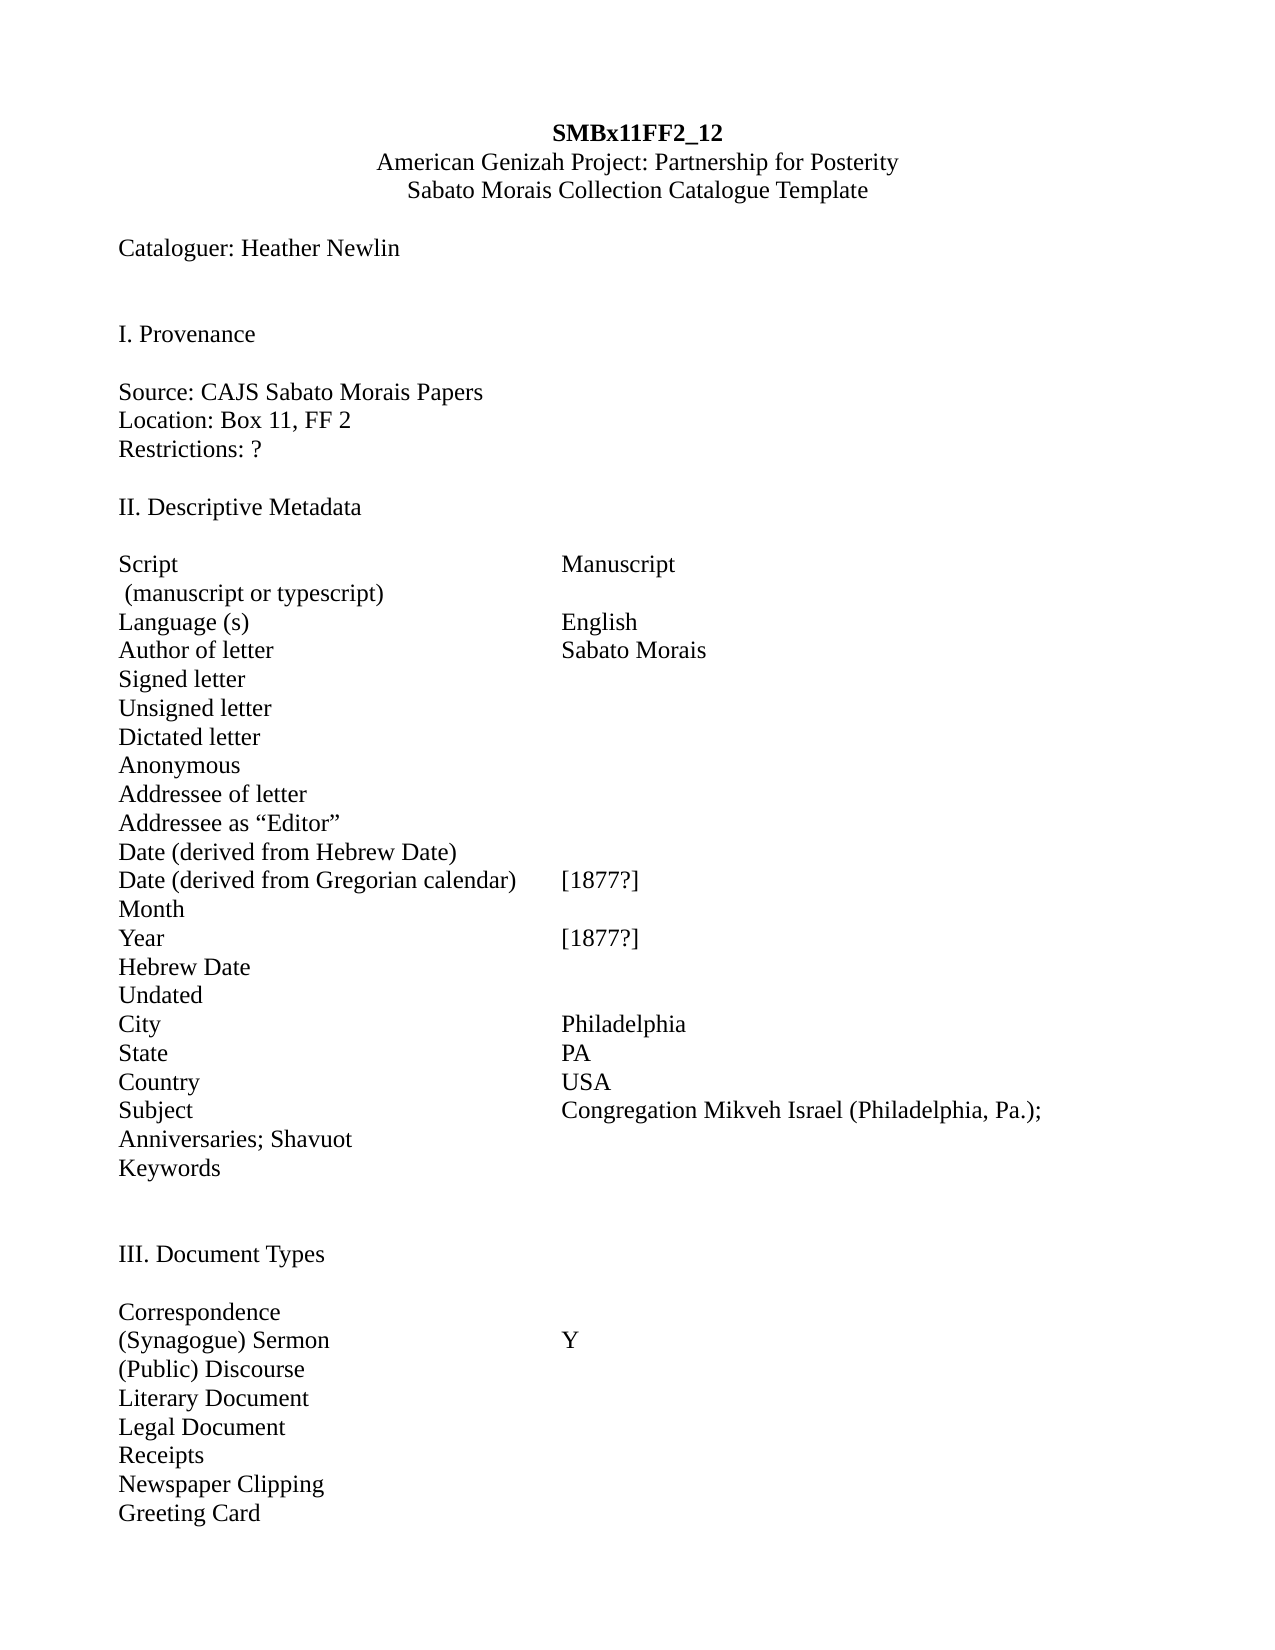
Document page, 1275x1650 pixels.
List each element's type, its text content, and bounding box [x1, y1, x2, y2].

text Addressee as “Editor” [118, 808, 1157, 837]
text Date (derived from Gregorian calendar) [1877?] [118, 866, 1157, 894]
text Source: CAJS Sabato Morais Papers [118, 377, 1157, 406]
text American Genizah Project: Partnership for Posterity [118, 147, 1157, 176]
text (manuscript or typescript) [118, 578, 1157, 607]
text Location: Box 11, FF 2 [118, 406, 1157, 434]
text State PA [118, 1038, 1157, 1067]
text Author of letter Sabato Morais [118, 636, 1157, 664]
text Hebrew Date [118, 952, 1157, 981]
text Cataloguer: Heather Newlin [118, 233, 1157, 262]
text Script Manuscript [118, 549, 1157, 578]
text Unsigned letter [118, 693, 1157, 722]
text Restrictions: ? [118, 434, 1157, 463]
text (Synagogue) Sermon Y [118, 1326, 1157, 1354]
text Literary Document [118, 1383, 1157, 1412]
text Date (derived from Hebrew Date) [118, 837, 1157, 866]
text I. Provenance [118, 319, 1157, 348]
text Year [1877?] [118, 923, 1157, 952]
text Subject Congregation Mikveh Israel (Philadelphia, Pa.); Anniversaries; Shavuot [118, 1096, 1157, 1153]
text Dictated letter [118, 722, 1157, 751]
text Sabato Morais Collection Catalogue Template [118, 176, 1157, 204]
text Greeting Card [118, 1498, 1157, 1527]
text Newspaper Clipping [118, 1469, 1157, 1498]
text Keywords [118, 1153, 1157, 1182]
text SMBx11FF2_12 [118, 118, 1157, 147]
text Month [118, 894, 1157, 923]
text II. Descriptive Metadata [118, 492, 1157, 521]
text Anonymous [118, 751, 1157, 779]
text Correspondence [118, 1297, 1157, 1326]
text Addressee of letter [118, 779, 1157, 808]
text (Public) Discourse [118, 1354, 1157, 1383]
text Receipts [118, 1441, 1157, 1469]
text Country USA [118, 1067, 1157, 1096]
text Undated [118, 981, 1157, 1009]
text Signed letter [118, 664, 1157, 693]
text City Philadelphia [118, 1009, 1157, 1038]
text Language (s) English [118, 607, 1157, 636]
text III. Document Types [118, 1239, 1157, 1268]
text Legal Document [118, 1412, 1157, 1441]
